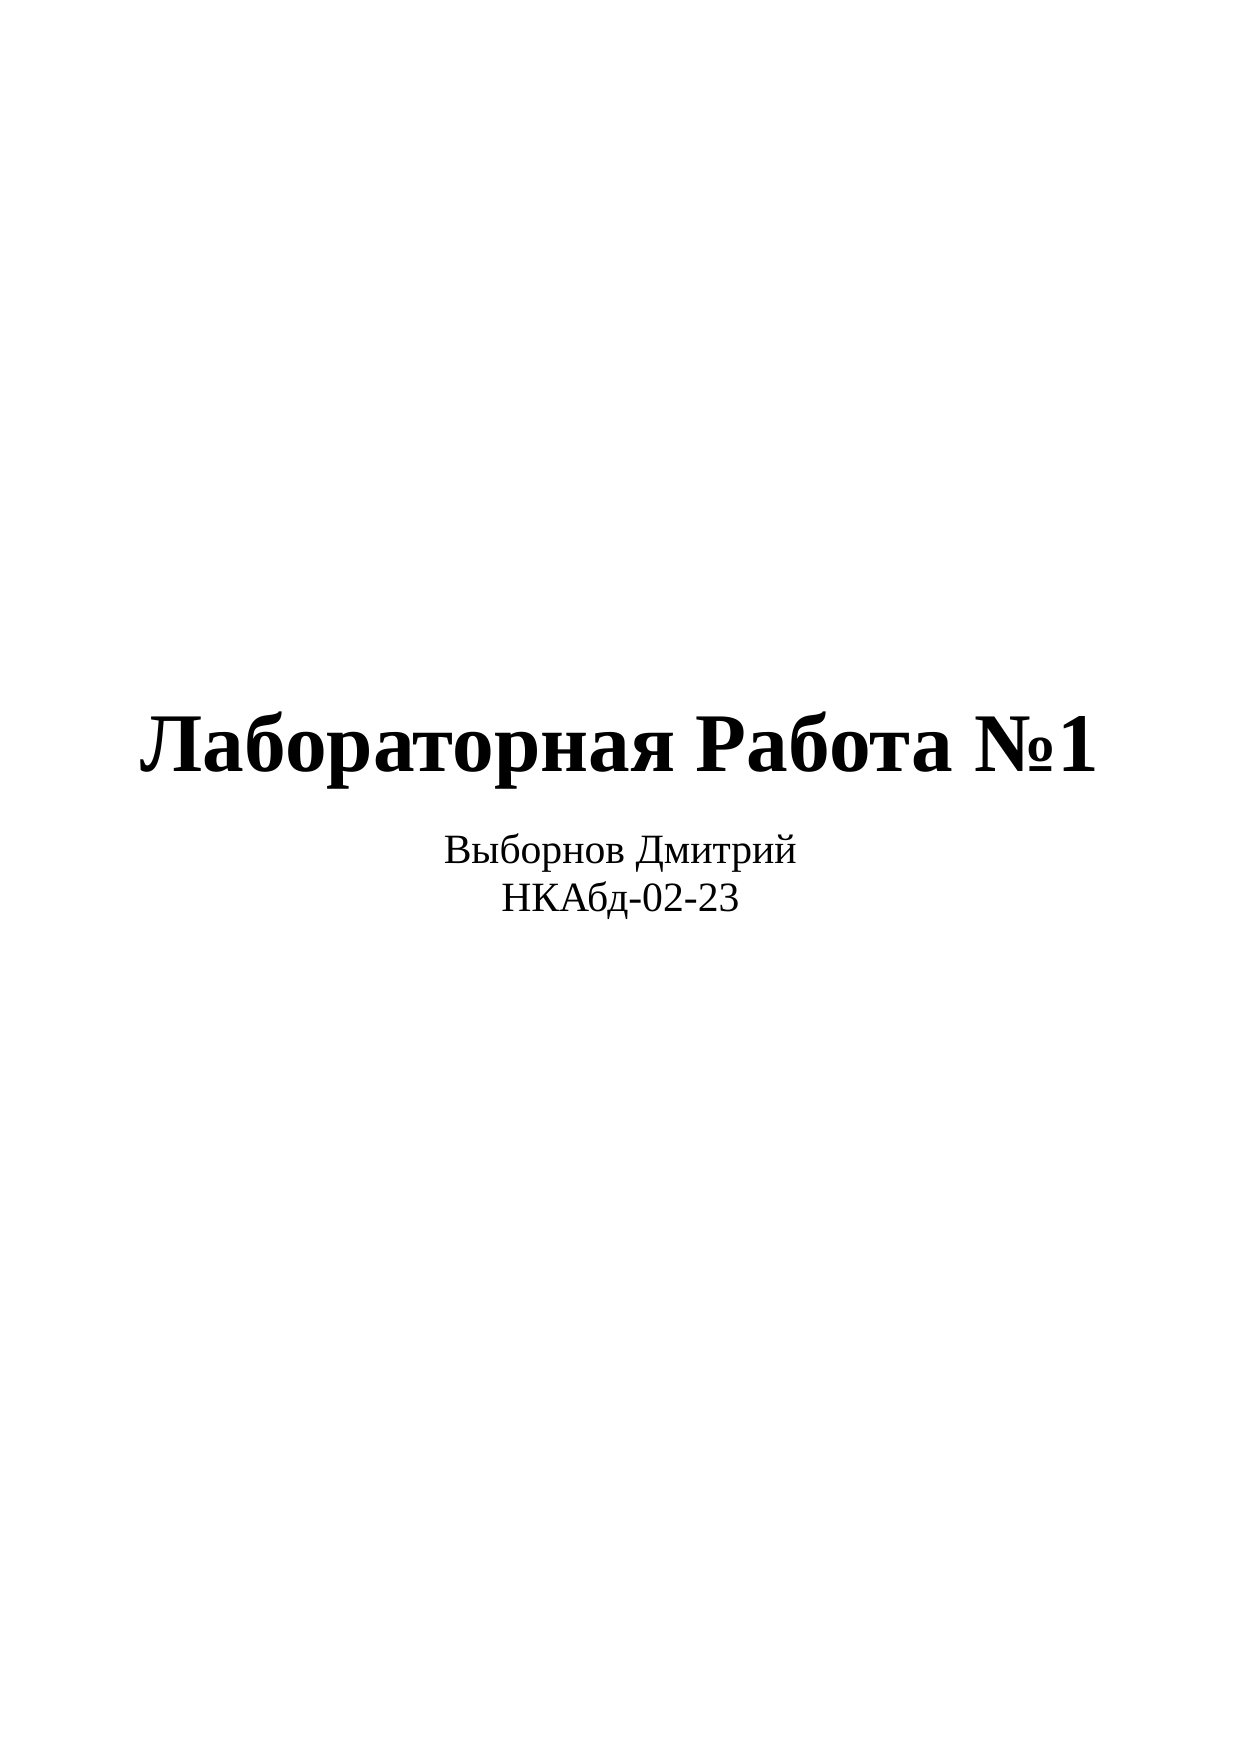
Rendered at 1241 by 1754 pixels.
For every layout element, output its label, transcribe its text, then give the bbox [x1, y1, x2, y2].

text НКАбд-02-23 [118, 873, 1122, 921]
text Лабораторная Работа №1 [118, 693, 1122, 789]
text Выборнов Дмитрий [118, 825, 1122, 873]
